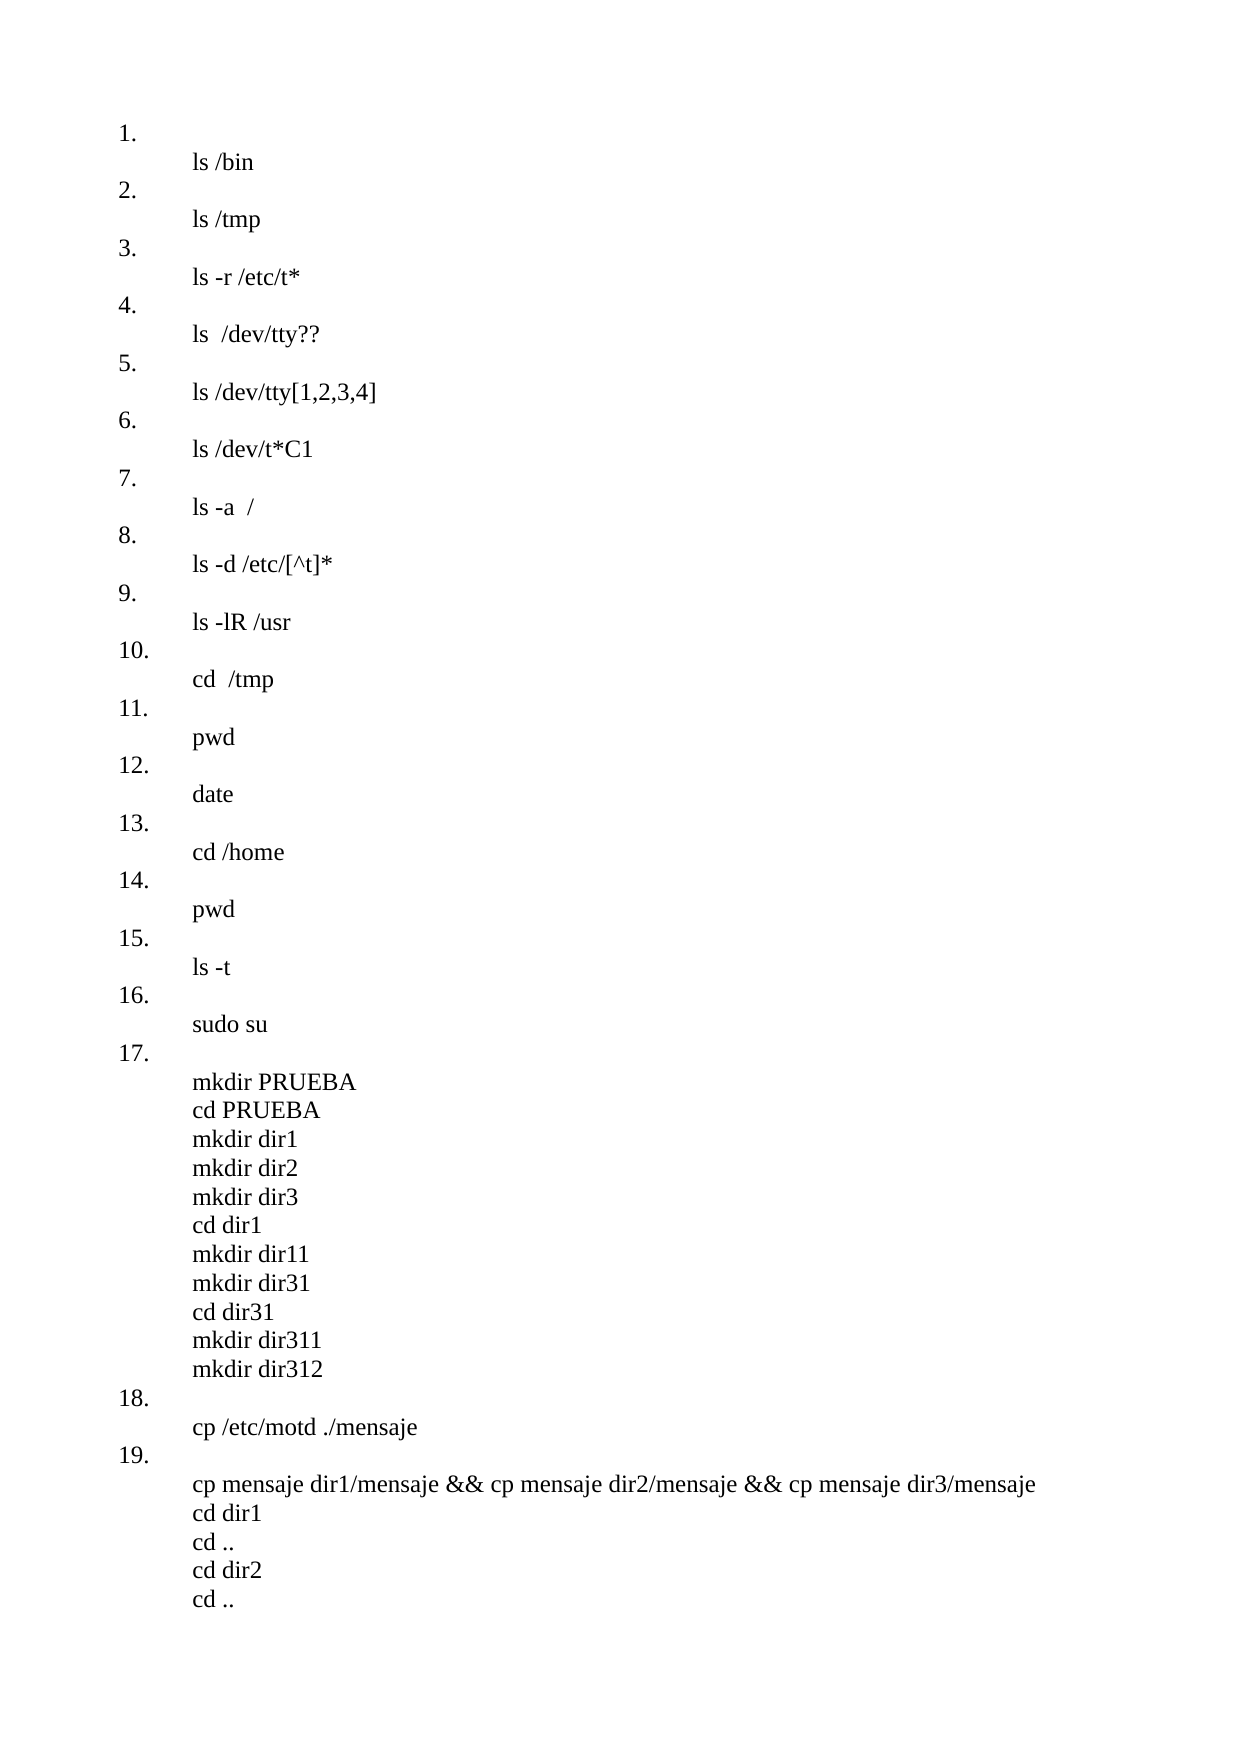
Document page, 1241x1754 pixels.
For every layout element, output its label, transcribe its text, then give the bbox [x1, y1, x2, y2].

text cd dir1 [118, 1211, 1122, 1239]
text cd dir31 [118, 1297, 1122, 1326]
text cd dir1 [118, 1498, 1122, 1527]
text cd .. [118, 1584, 1122, 1613]
text ls -d /etc/[^t]* [118, 549, 1122, 578]
text ls -r /etc/t* [118, 262, 1122, 291]
text mkdir dir3 [118, 1182, 1122, 1211]
text 11. [118, 693, 1122, 722]
text 12. [118, 751, 1122, 779]
text 3. [118, 233, 1122, 262]
text 14. [118, 866, 1122, 894]
text pwd [118, 722, 1122, 751]
text 4. [118, 291, 1122, 319]
text 15. [118, 923, 1122, 952]
text cd dir2 [118, 1556, 1122, 1584]
text cp mensaje dir1/mensaje && cp mensaje dir2/mensaje && cp mensaje dir3/mensaje [118, 1469, 1122, 1498]
text mkdir dir11 [118, 1239, 1122, 1268]
text ls -lR /usr [118, 607, 1122, 636]
text 1. [118, 118, 1122, 147]
text 2. [118, 176, 1122, 204]
text mkdir dir1 [118, 1124, 1122, 1153]
text 10. [118, 636, 1122, 664]
text 18. [118, 1383, 1122, 1412]
text cd .. [118, 1527, 1122, 1556]
text mkdir PRUEBA [118, 1067, 1122, 1096]
text 16. [118, 981, 1122, 1009]
text 9. [118, 578, 1122, 607]
text ls /dev/tty?? [118, 319, 1122, 348]
text cd PRUEBA [118, 1096, 1122, 1124]
text 8. [118, 521, 1122, 549]
text ls -a / [118, 492, 1122, 521]
text 6. [118, 406, 1122, 434]
text ls -t [118, 952, 1122, 981]
text 13. [118, 808, 1122, 837]
text mkdir dir31 [118, 1268, 1122, 1297]
text mkdir dir2 [118, 1153, 1122, 1182]
text 7. [118, 463, 1122, 492]
text ls /dev/t*C1 [118, 434, 1122, 463]
text ls /bin [118, 147, 1122, 176]
text mkdir dir311 [118, 1326, 1122, 1354]
text cd /tmp [118, 664, 1122, 693]
text ls /dev/tty[1,2,3,4] [118, 377, 1122, 406]
text mkdir dir312 [118, 1354, 1122, 1383]
text 17. [118, 1038, 1122, 1067]
text 5. [118, 348, 1122, 377]
text cp /etc/motd ./mensaje [118, 1412, 1122, 1441]
text ls /tmp [118, 204, 1122, 233]
text 19. [118, 1441, 1122, 1469]
text sudo su [118, 1009, 1122, 1038]
text pwd [118, 894, 1122, 923]
text cd /home [118, 837, 1122, 866]
text date [118, 779, 1122, 808]
